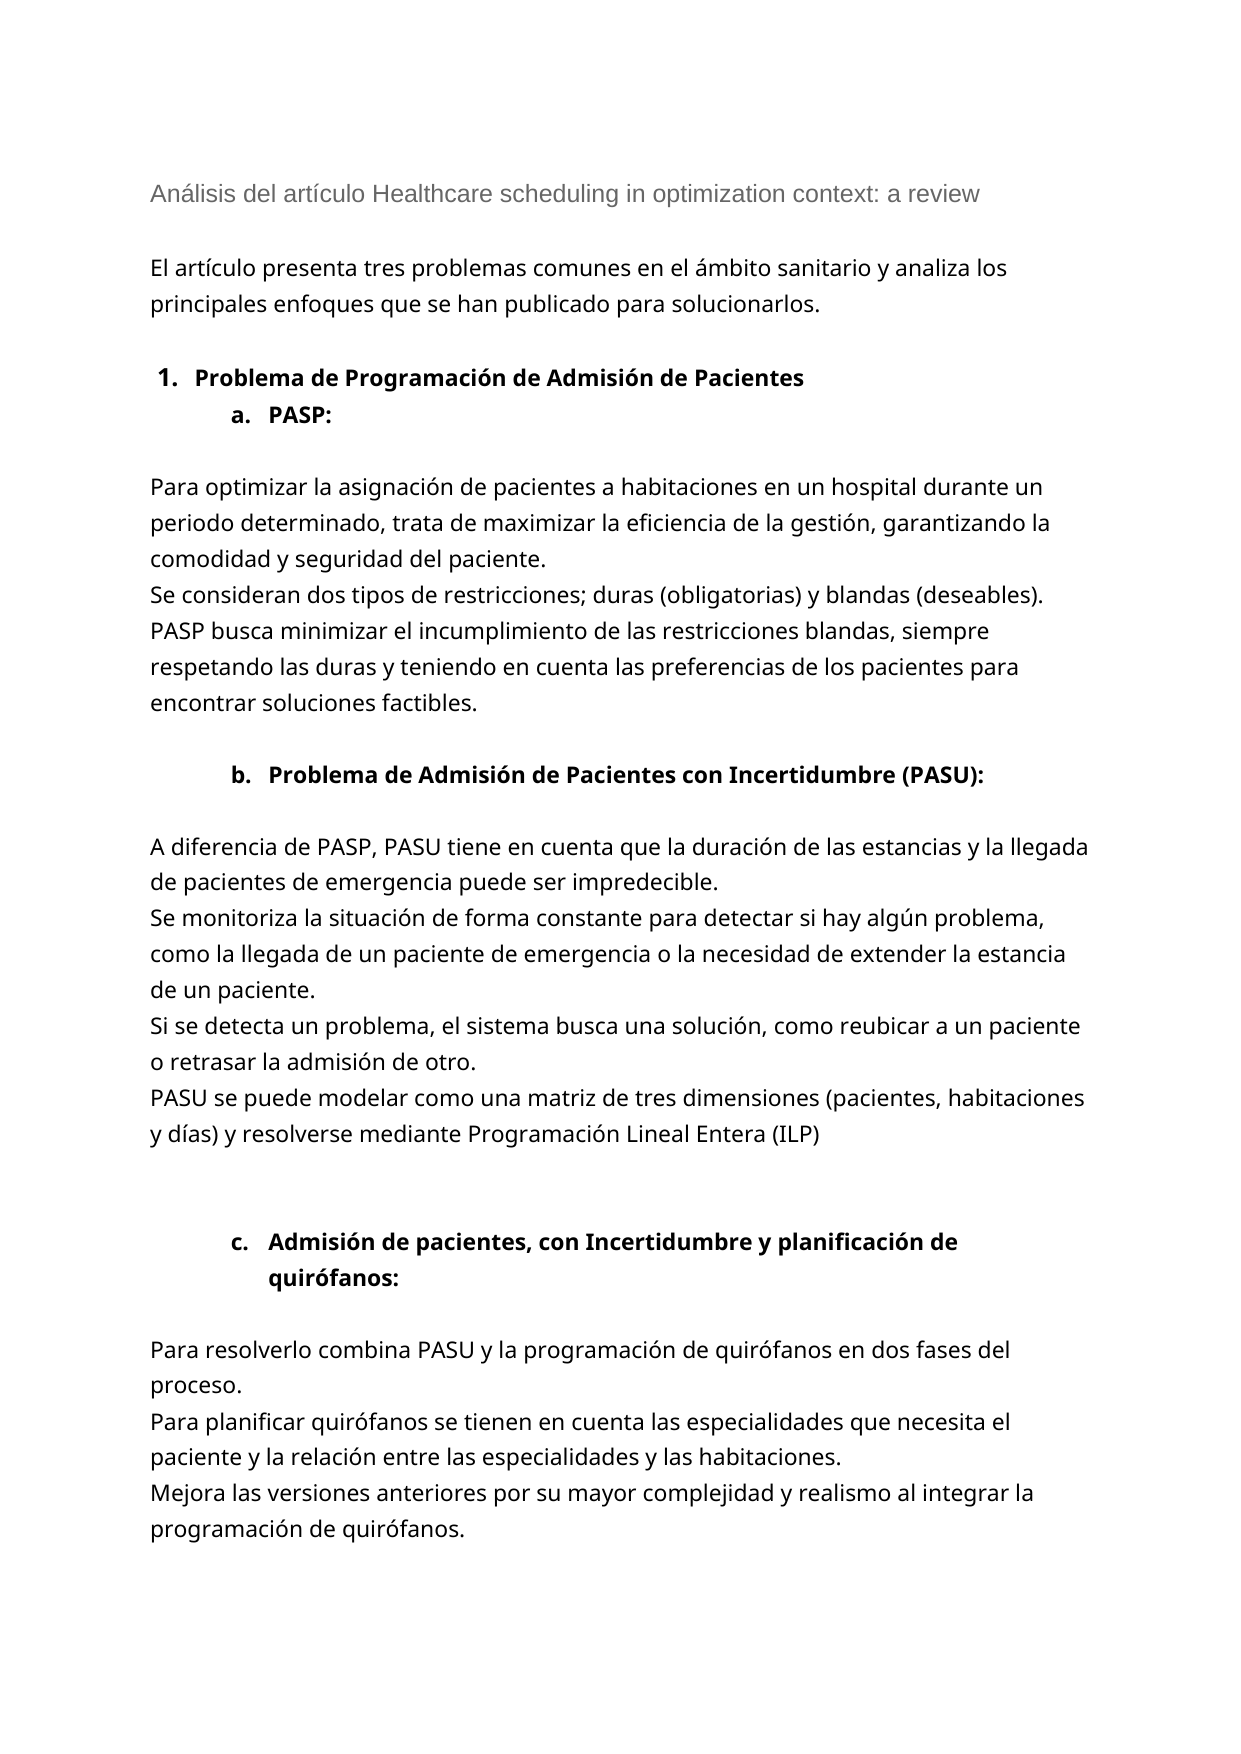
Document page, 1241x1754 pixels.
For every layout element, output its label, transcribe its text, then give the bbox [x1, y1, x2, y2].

text Se monitoriza la situación de forma constante para detectar si hay algún problema, como la llegada de un paciente de emergencia o la necesidad de extender la estancia de un paciente. [150, 902, 1090, 1005]
text Mejora las versiones anteriores por su mayor complejidad y realismo al integrar la programación de quirófanos. [150, 1477, 1090, 1544]
subtitle Análisis del artículo Healthcare scheduling in optimization context: a review [150, 179, 1090, 208]
list Admisión de pacientes, con Incertidumbre y planificación de quirófanos: [231, 1226, 1090, 1293]
list Problema de Programación de Admisión de Pacientes [157, 360, 1090, 394]
text PASP busca minimizar el incumplimiento de las restricciones blandas, siempre respetando las duras y teniendo en cuenta las preferencias de los pacientes para encontrar soluciones factibles. [150, 615, 1090, 718]
text Se consideran dos tipos de restricciones; duras (obligatorias) y blandas (deseables). [150, 579, 1090, 610]
text Para optimizar la asignación de pacientes a habitaciones en un hospital durante un periodo determinado, trata de maximizar la eficiencia de la gestión, garantizando la comodidad y seguridad del paciente. [150, 471, 1090, 574]
list PASP: [231, 399, 1090, 430]
text Para planificar quirófanos se tienen en cuenta las especialidades que necesita el paciente y la relación entre las especialidades y las habitaciones. [150, 1405, 1090, 1473]
text Para resolverlo combina PASU y la programación de quirófanos en dos fases del proceso. [150, 1333, 1090, 1401]
text Si se detecta un problema, el sistema busca una solución, como reubicar a un paciente o retrasar la admisión de otro. [150, 1010, 1090, 1077]
list Problema de Admisión de Pacientes con Incertidumbre (PASU): [231, 758, 1090, 790]
text PASU se puede modelar como una matriz de tres dimensiones (pacientes, habitaciones y días) y resolverse mediante Programación Lineal Entera (ILP) [150, 1082, 1090, 1149]
text A diferencia de PASP, PASU tiene en cuenta que la duración de las estancias y la llegada de pacientes de emergencia puede ser impredecible. [150, 830, 1090, 898]
text El artículo presenta tres problemas comunes en el ámbito sanitario y analiza los principales enfoques que se han publicado para solucionarlos. [150, 252, 1090, 319]
